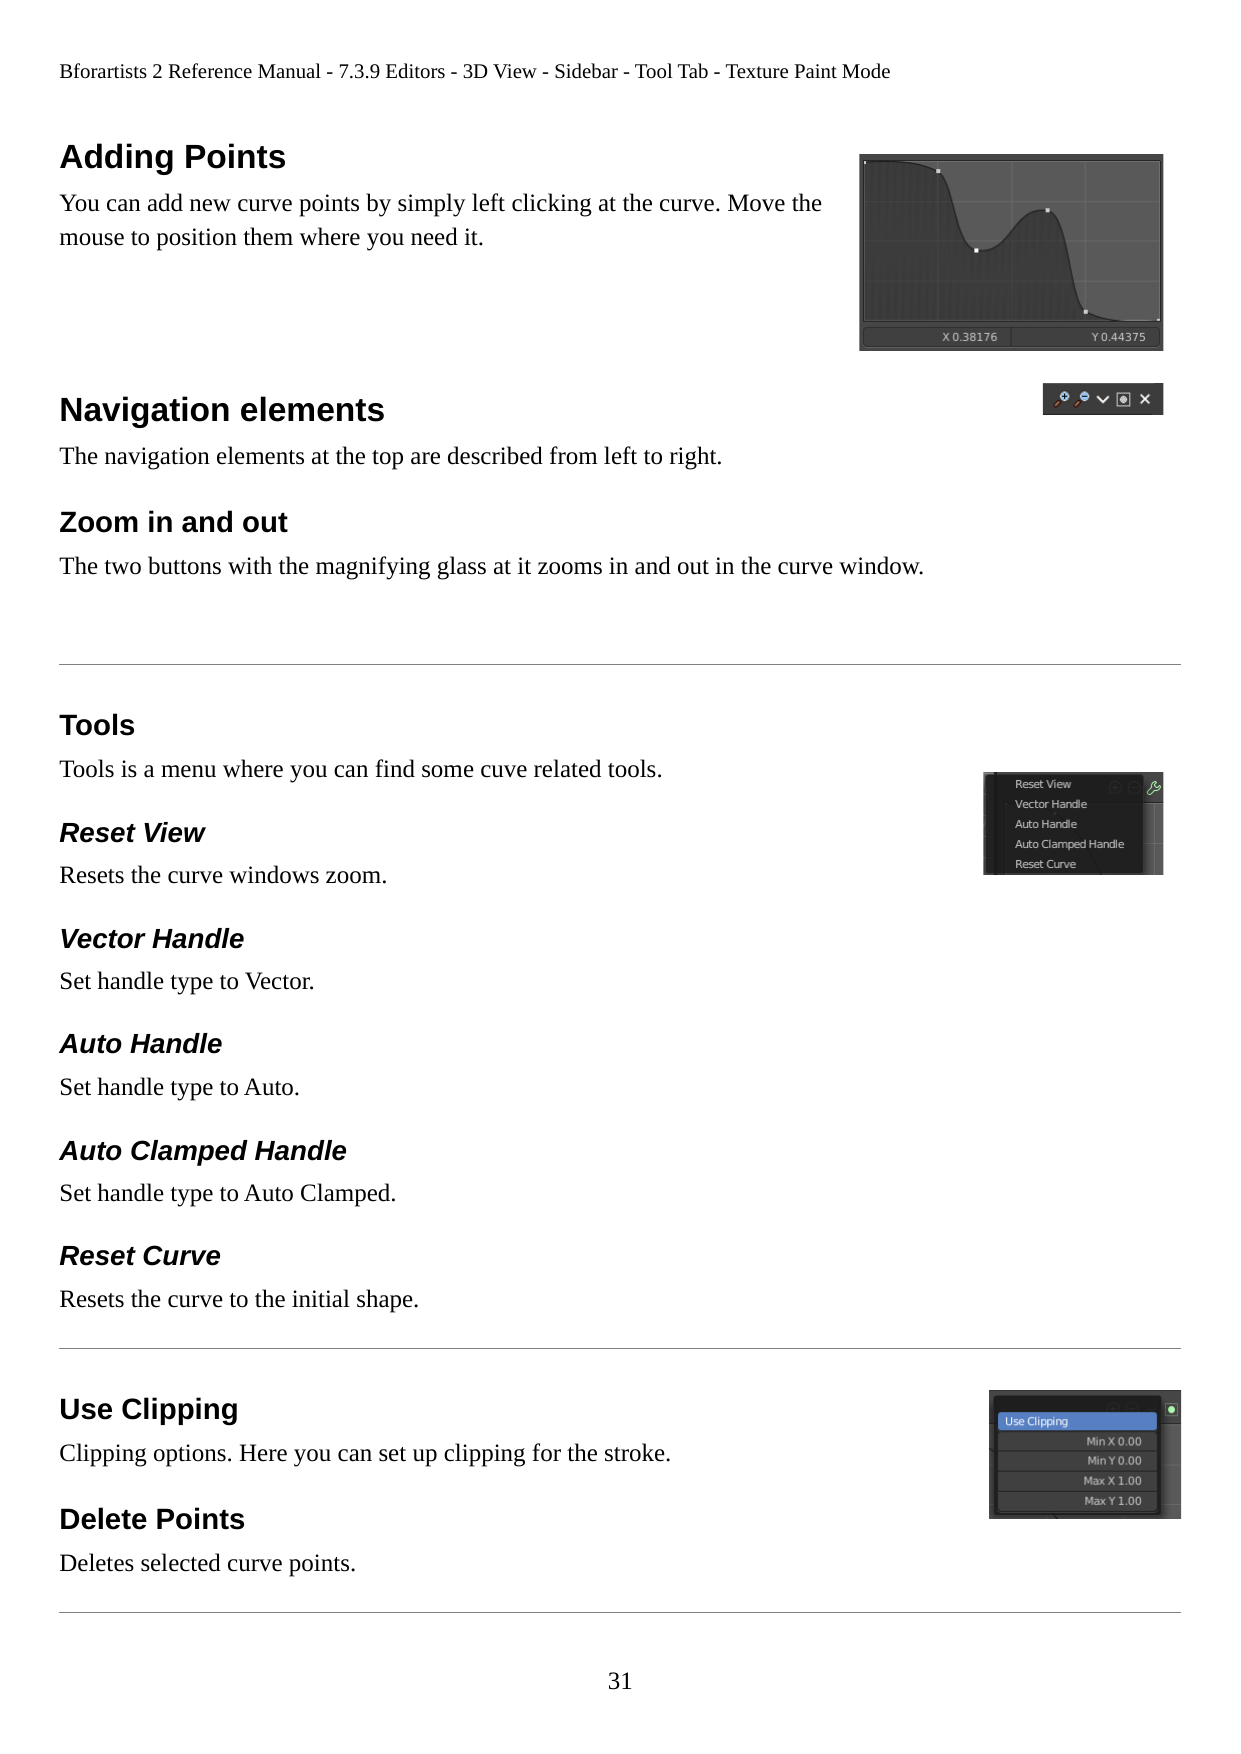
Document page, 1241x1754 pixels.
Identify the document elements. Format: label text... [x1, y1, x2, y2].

text Deletes selected curve points. [59, 1548, 1181, 1577]
text The navigation elements at the top are described from left to right. [59, 441, 1181, 470]
text Resets the curve windows zoom. [59, 860, 1181, 889]
picture [1042, 383, 1164, 415]
text The two buttons with the magnifying glass at it zooms in and out in the curve window. [59, 551, 1181, 580]
subtitle Tools [59, 708, 1181, 742]
subtitle Auto Handle [59, 1028, 1181, 1060]
picture [983, 772, 1164, 875]
subtitle Reset View [59, 816, 983, 848]
text Set handle type to Auto. [59, 1072, 1181, 1101]
text Resets the curve to the initial shape. [59, 1284, 1181, 1313]
subtitle Vector Handle [59, 922, 1181, 954]
text Clipping options. Here you can set up clipping for the stroke. [59, 1438, 989, 1467]
text Tools is a menu where you can find some cuve related tools. [59, 754, 1181, 783]
subtitle Auto Clamped Handle [59, 1134, 1181, 1166]
subtitle [1164, 816, 1181, 848]
text You can add new curve points by simply left clicking at the curve. Move the mouse to position them where you need it. [59, 188, 859, 251]
subtitle Reset Curve [59, 1240, 1181, 1272]
subtitle Navigation elements [59, 390, 1181, 429]
text Set handle type to Auto Clamped. [59, 1178, 1181, 1207]
subtitle Adding Points [59, 137, 1181, 175]
subtitle Use Clipping [59, 1392, 989, 1426]
text Set handle type to Vector. [59, 966, 1181, 995]
picture [989, 1390, 1182, 1519]
subtitle Delete Points [59, 1502, 1181, 1536]
subtitle Zoom in and out [59, 505, 1181, 539]
picture [859, 154, 1164, 351]
